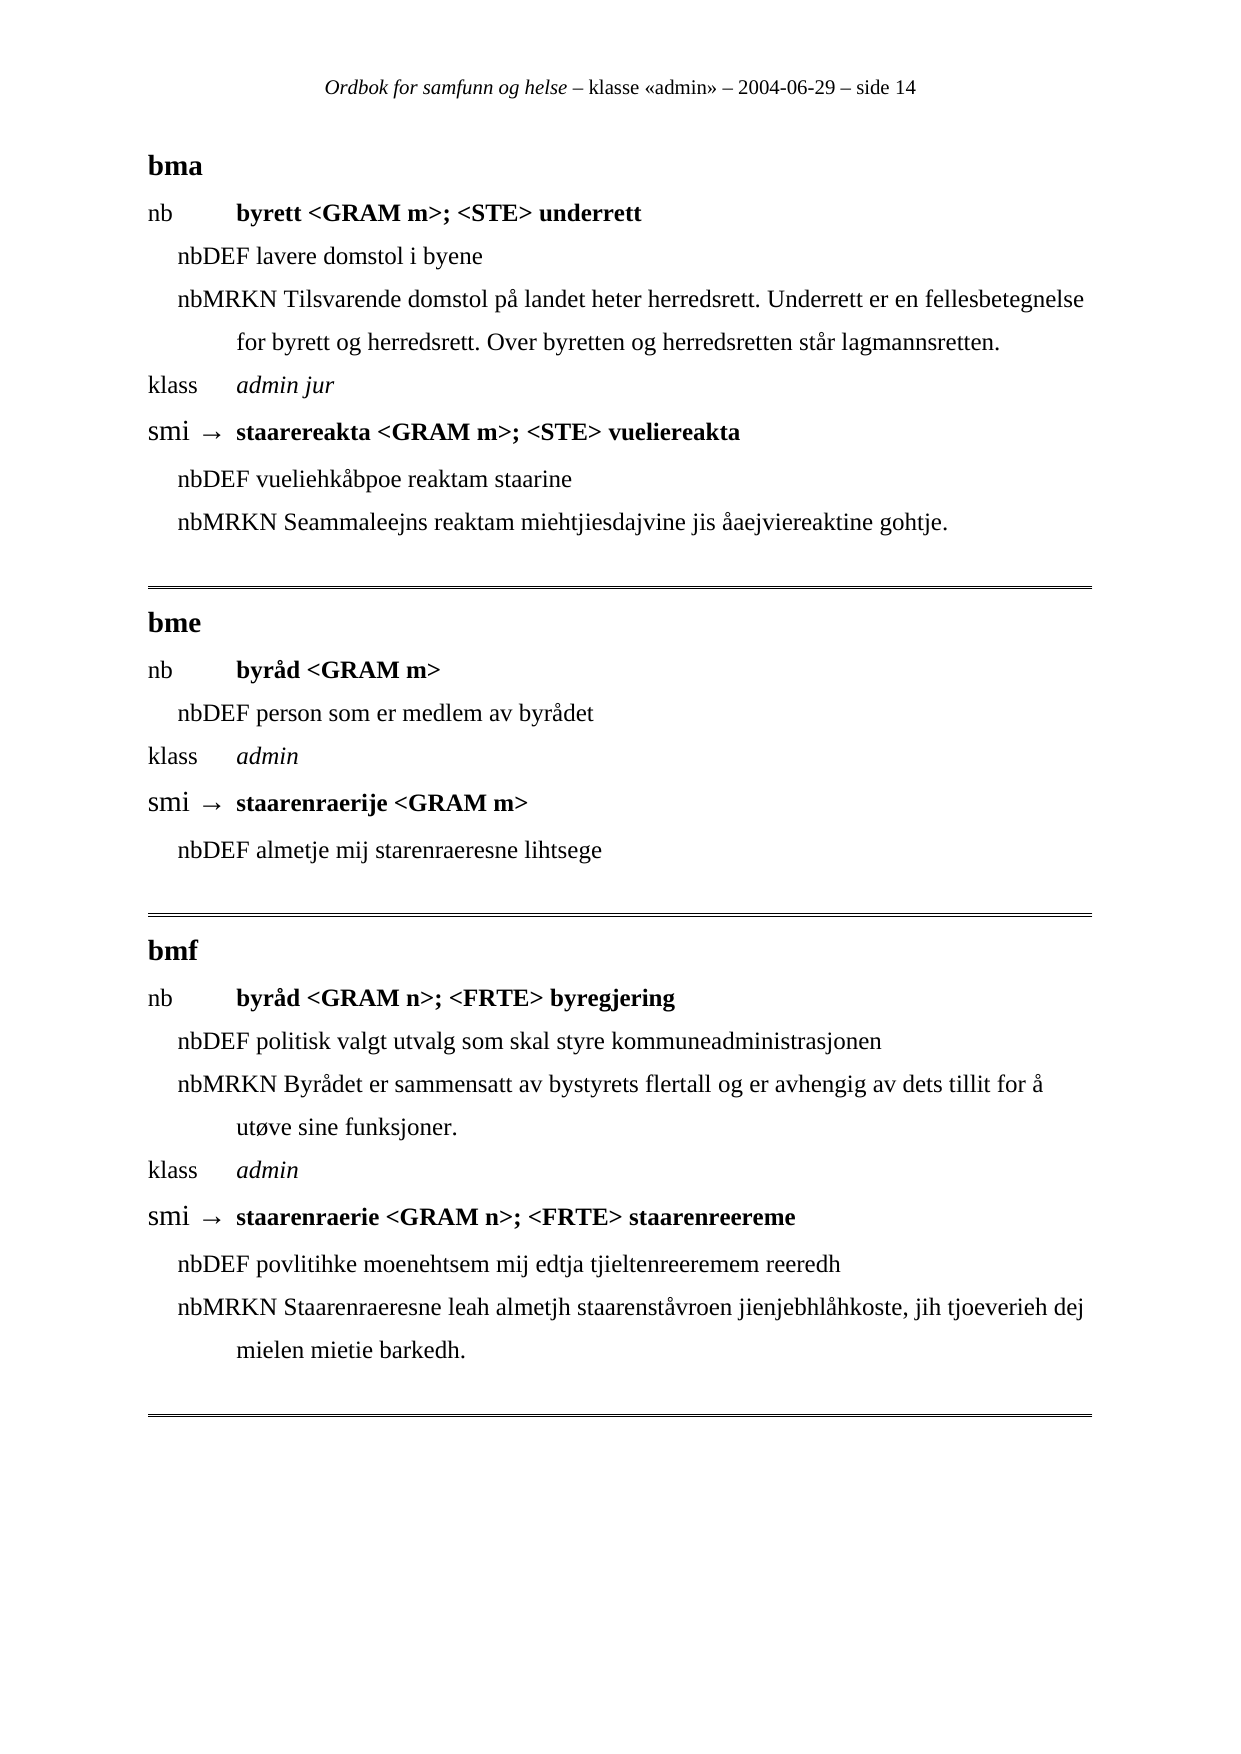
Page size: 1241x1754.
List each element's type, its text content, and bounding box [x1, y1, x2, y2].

text klass admin jur [148, 370, 1092, 399]
text nbDEF person som er medlem av byrådet [177, 698, 1092, 727]
text nbMRKN Seammaleejns reaktam miehtjiesdajvine jis åaejviereaktine gohtje. [177, 507, 1092, 536]
text nbDEF povlitihke moenehtsem mij edtja tjieltenreeremem reeredh [177, 1249, 1092, 1278]
text nbMRKN Staarenraeresne leah almetjh staarenståvroen jienjebhlåhkoste, jih tjoeverieh dej mielen mietie barkedh. [177, 1292, 1092, 1364]
text nbDEF almetje mij starenraeresne lihtsege [177, 835, 1092, 863]
text nbMRKN Byrådet er sammensatt av bystyrets flertall og er avhengig av dets tillit for å utøve sine funksjoner. [177, 1069, 1092, 1141]
text nbDEF lavere domstol i byene [177, 241, 1092, 270]
text nb byrett <GRAM m>; <STE> underrett [148, 198, 1092, 227]
text smi → staarenraerije <GRAM m> [148, 784, 1092, 818]
text klass admin [148, 741, 1092, 770]
text smi → staarereakta <GRAM m>; <STE> vueliereakta [148, 413, 1092, 447]
text bmf [148, 933, 1092, 966]
text nbDEF vueliehkåbpoe reaktam staarine [177, 464, 1092, 493]
text klass admin [148, 1155, 1092, 1184]
text nb byråd <GRAM m> [148, 655, 1092, 684]
text bme [148, 605, 1092, 638]
text nbMRKN Tilsvarende domstol på landet heter herredsrett. Underrett er en fellesbetegnelse for byrett og herredsrett. Over byretten og herredsretten står lagmannsretten. [177, 284, 1092, 356]
text bma [148, 148, 1092, 181]
text nbDEF politisk valgt utvalg som skal styre kommuneadministrasjonen [177, 1026, 1092, 1055]
text nb byråd <GRAM n>; <FRTE> byregjering [148, 983, 1092, 1012]
text smi → staarenraerie <GRAM n>; <FRTE> staarenreereme [148, 1198, 1092, 1232]
